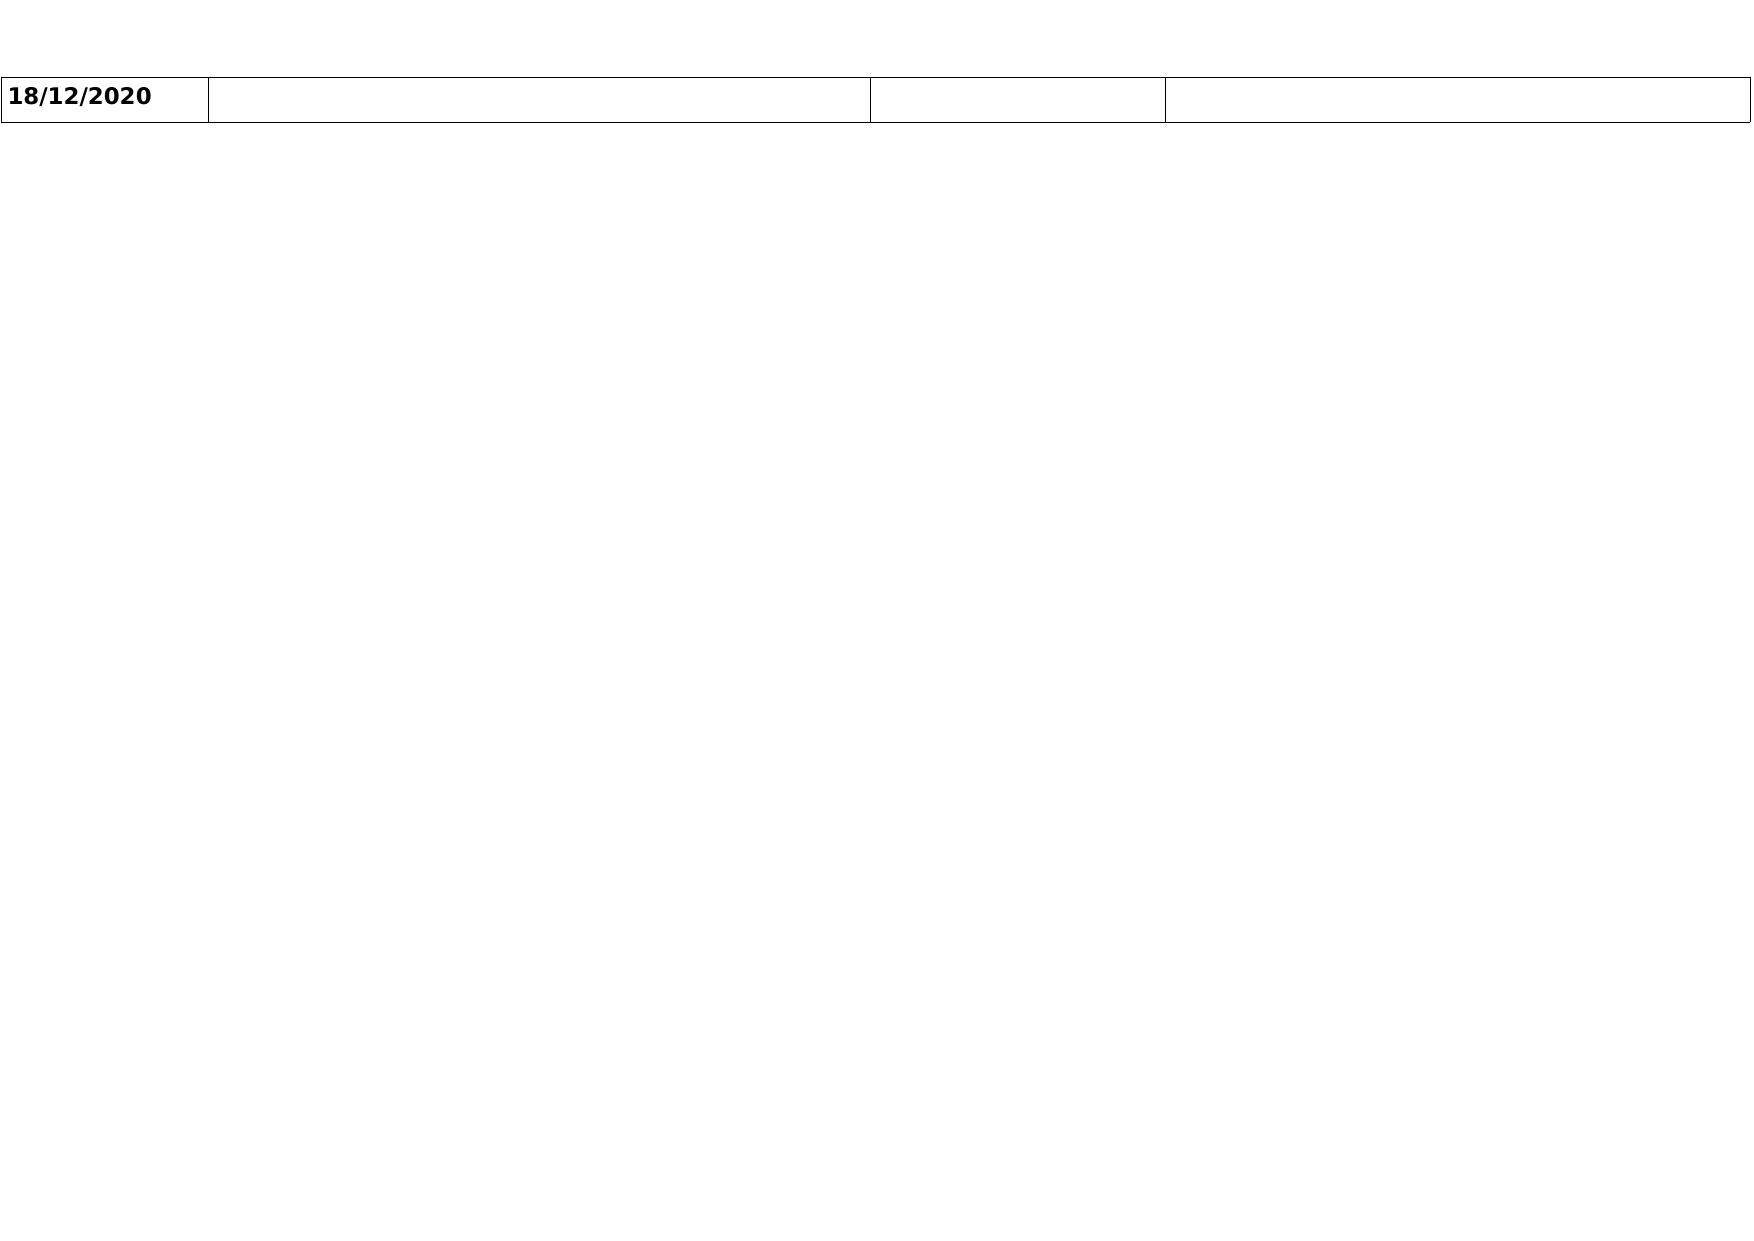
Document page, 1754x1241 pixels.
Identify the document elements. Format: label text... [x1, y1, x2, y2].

table_cell 18/12/2020 [2, 78, 208, 121]
table_cell [1166, 78, 1750, 121]
table_cell [209, 78, 870, 121]
table_cell [871, 78, 1165, 121]
